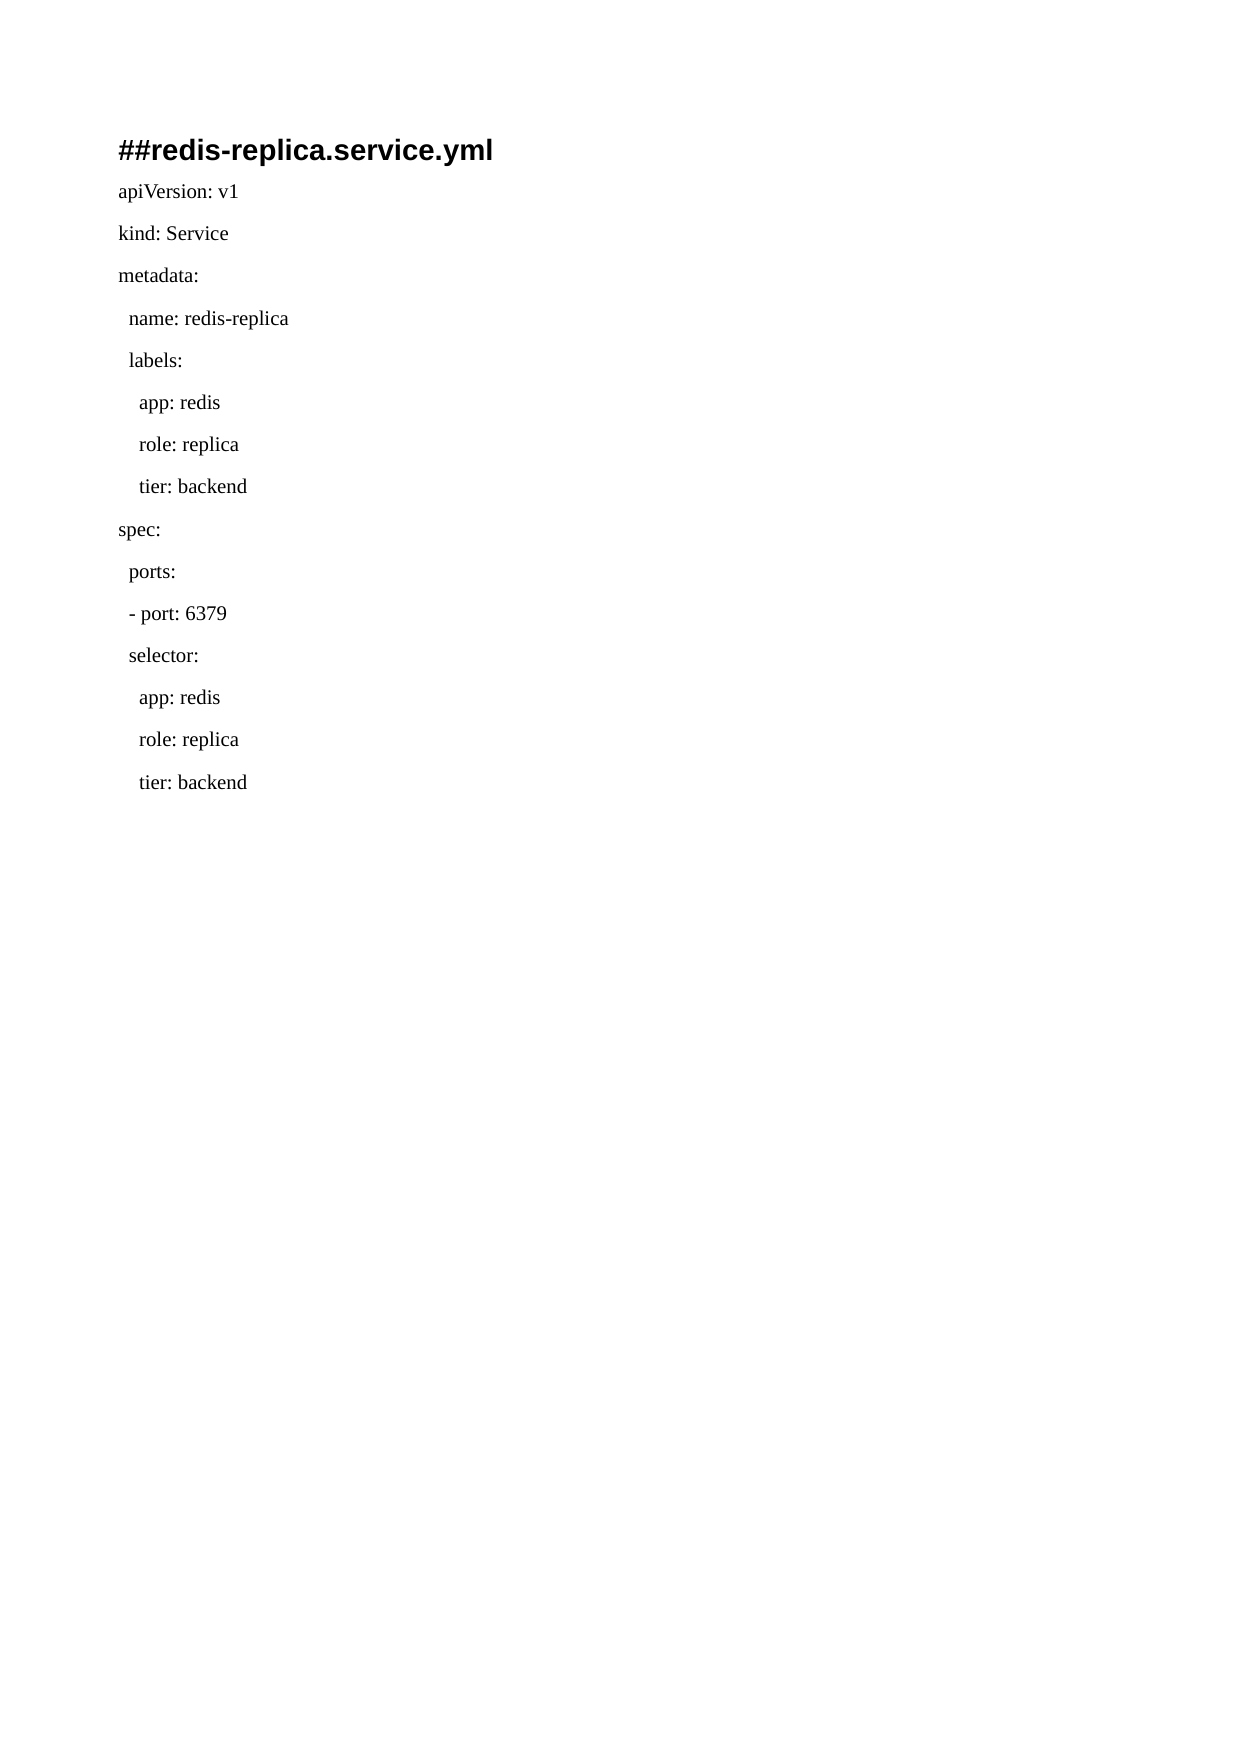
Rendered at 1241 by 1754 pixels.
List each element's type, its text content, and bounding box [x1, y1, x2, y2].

text selector: [118, 643, 1122, 667]
text ports: [118, 559, 1122, 583]
text role: replica [118, 432, 1122, 456]
text name: redis-replica [118, 306, 1122, 329]
text role: replica [118, 727, 1122, 751]
text app: redis [118, 390, 1122, 414]
text spec: [118, 516, 1122, 541]
text tier: backend [118, 769, 1122, 794]
text labels: [118, 348, 1122, 372]
text kind: Service [118, 221, 1122, 245]
text tier: backend [118, 474, 1122, 498]
text metadata: [118, 263, 1122, 287]
text apiVersion: v1 [118, 179, 1122, 203]
subtitle ##redis-replica.service.yml [118, 133, 1122, 166]
text - port: 6379 [118, 601, 1122, 625]
text app: redis [118, 685, 1122, 709]
